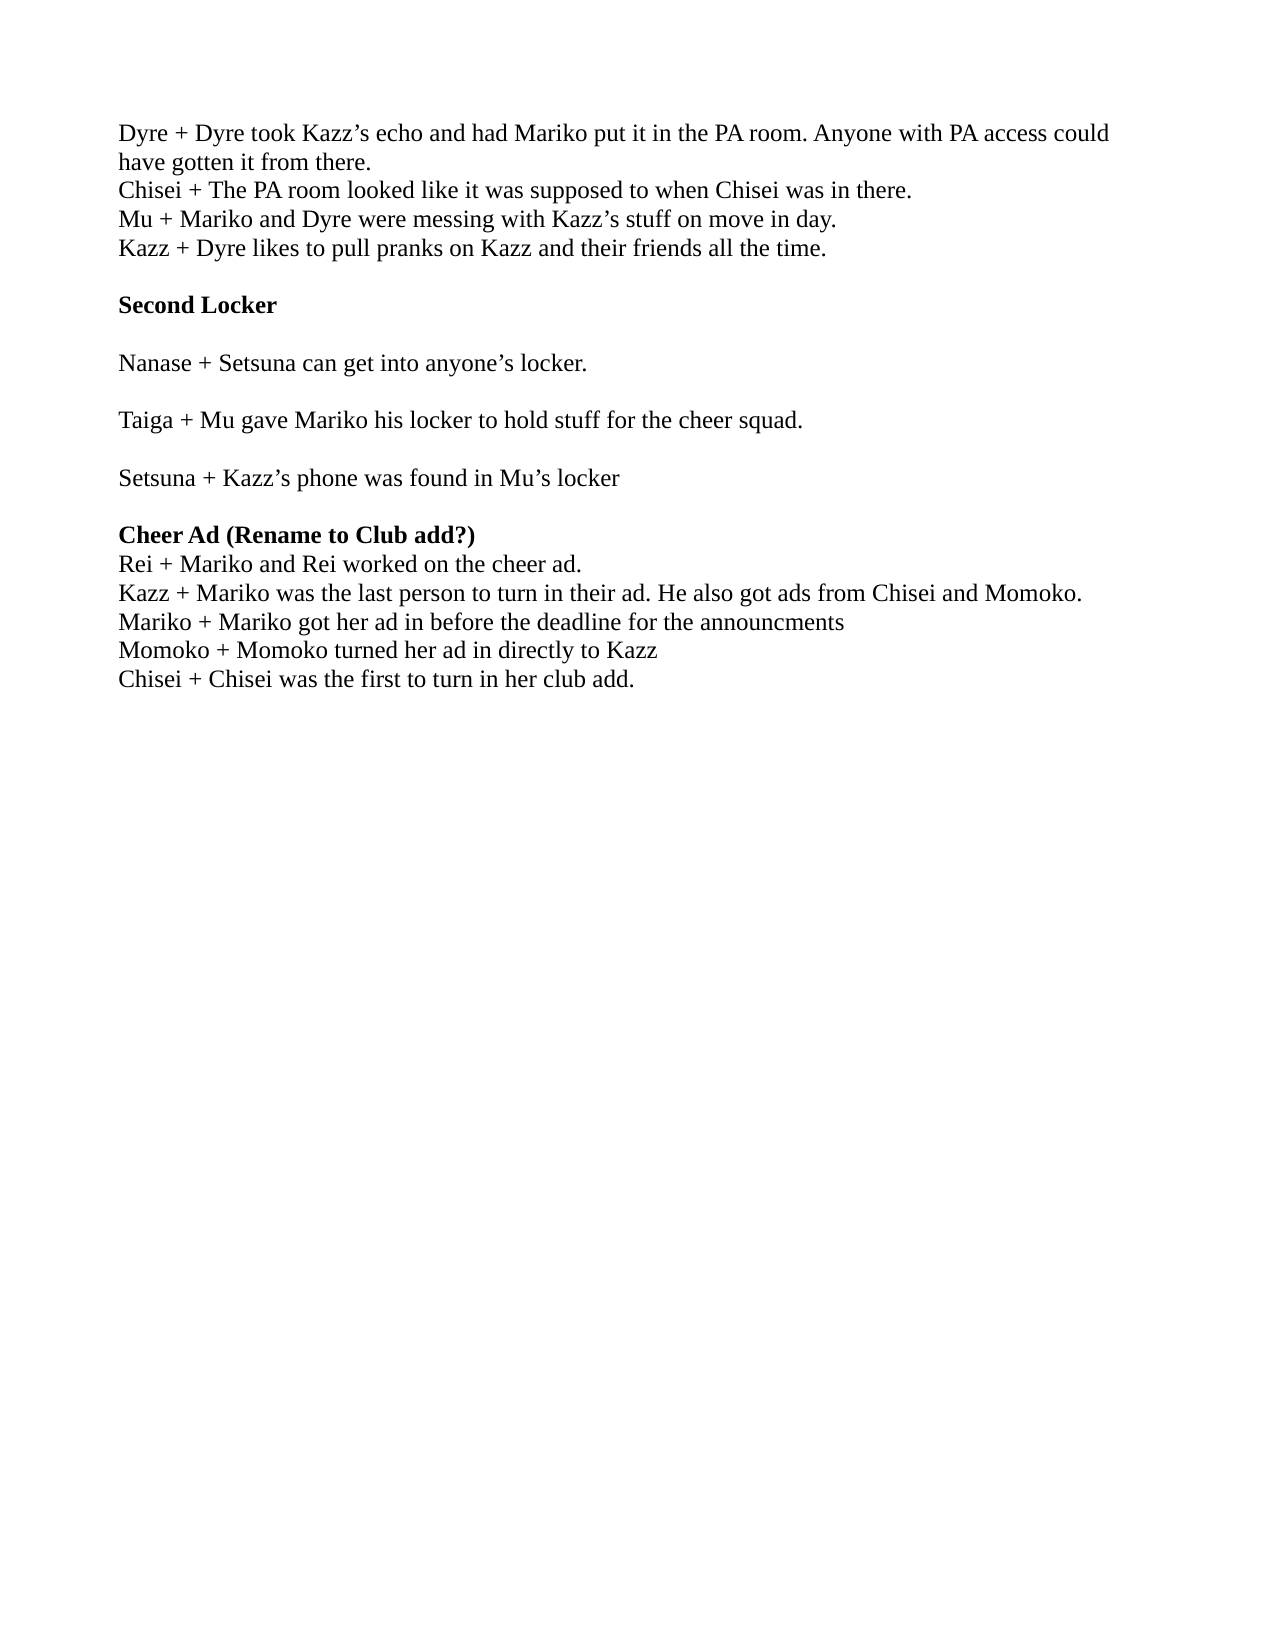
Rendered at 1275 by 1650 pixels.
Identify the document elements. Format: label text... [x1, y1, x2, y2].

text Dyre + Dyre took Kazz’s echo and had Mariko put it in the PA room. Anyone with PA access could have gotten it from there. [118, 118, 1157, 176]
text Nanase + Setsuna can get into anyone’s locker. [118, 348, 1157, 377]
text Taiga + Mu gave Mariko his locker to hold stuff for the cheer squad. [118, 406, 1157, 434]
text Momoko + Momoko turned her ad in directly to Kazz [118, 636, 1157, 664]
text Kazz + Dyre likes to pull pranks on Kazz and their friends all the time. [118, 233, 1157, 262]
text Chisei + The PA room looked like it was supposed to when Chisei was in there. [118, 176, 1157, 204]
text Mariko + Mariko got her ad in before the deadline for the announcments [118, 607, 1157, 636]
text Chisei + Chisei was the first to turn in her club add. [118, 664, 1157, 693]
text Second Locker [118, 291, 1157, 319]
text Cheer Ad (Rename to Club add?) [118, 521, 1157, 549]
text Setsuna + Kazz’s phone was found in Mu’s locker [118, 463, 1157, 492]
text Rei + Mariko and Rei worked on the cheer ad. [118, 549, 1157, 578]
text Kazz + Mariko was the last person to turn in their ad. He also got ads from Chisei and Momoko. [118, 578, 1157, 607]
text Mu + Mariko and Dyre were messing with Kazz’s stuff on move in day. [118, 204, 1157, 233]
